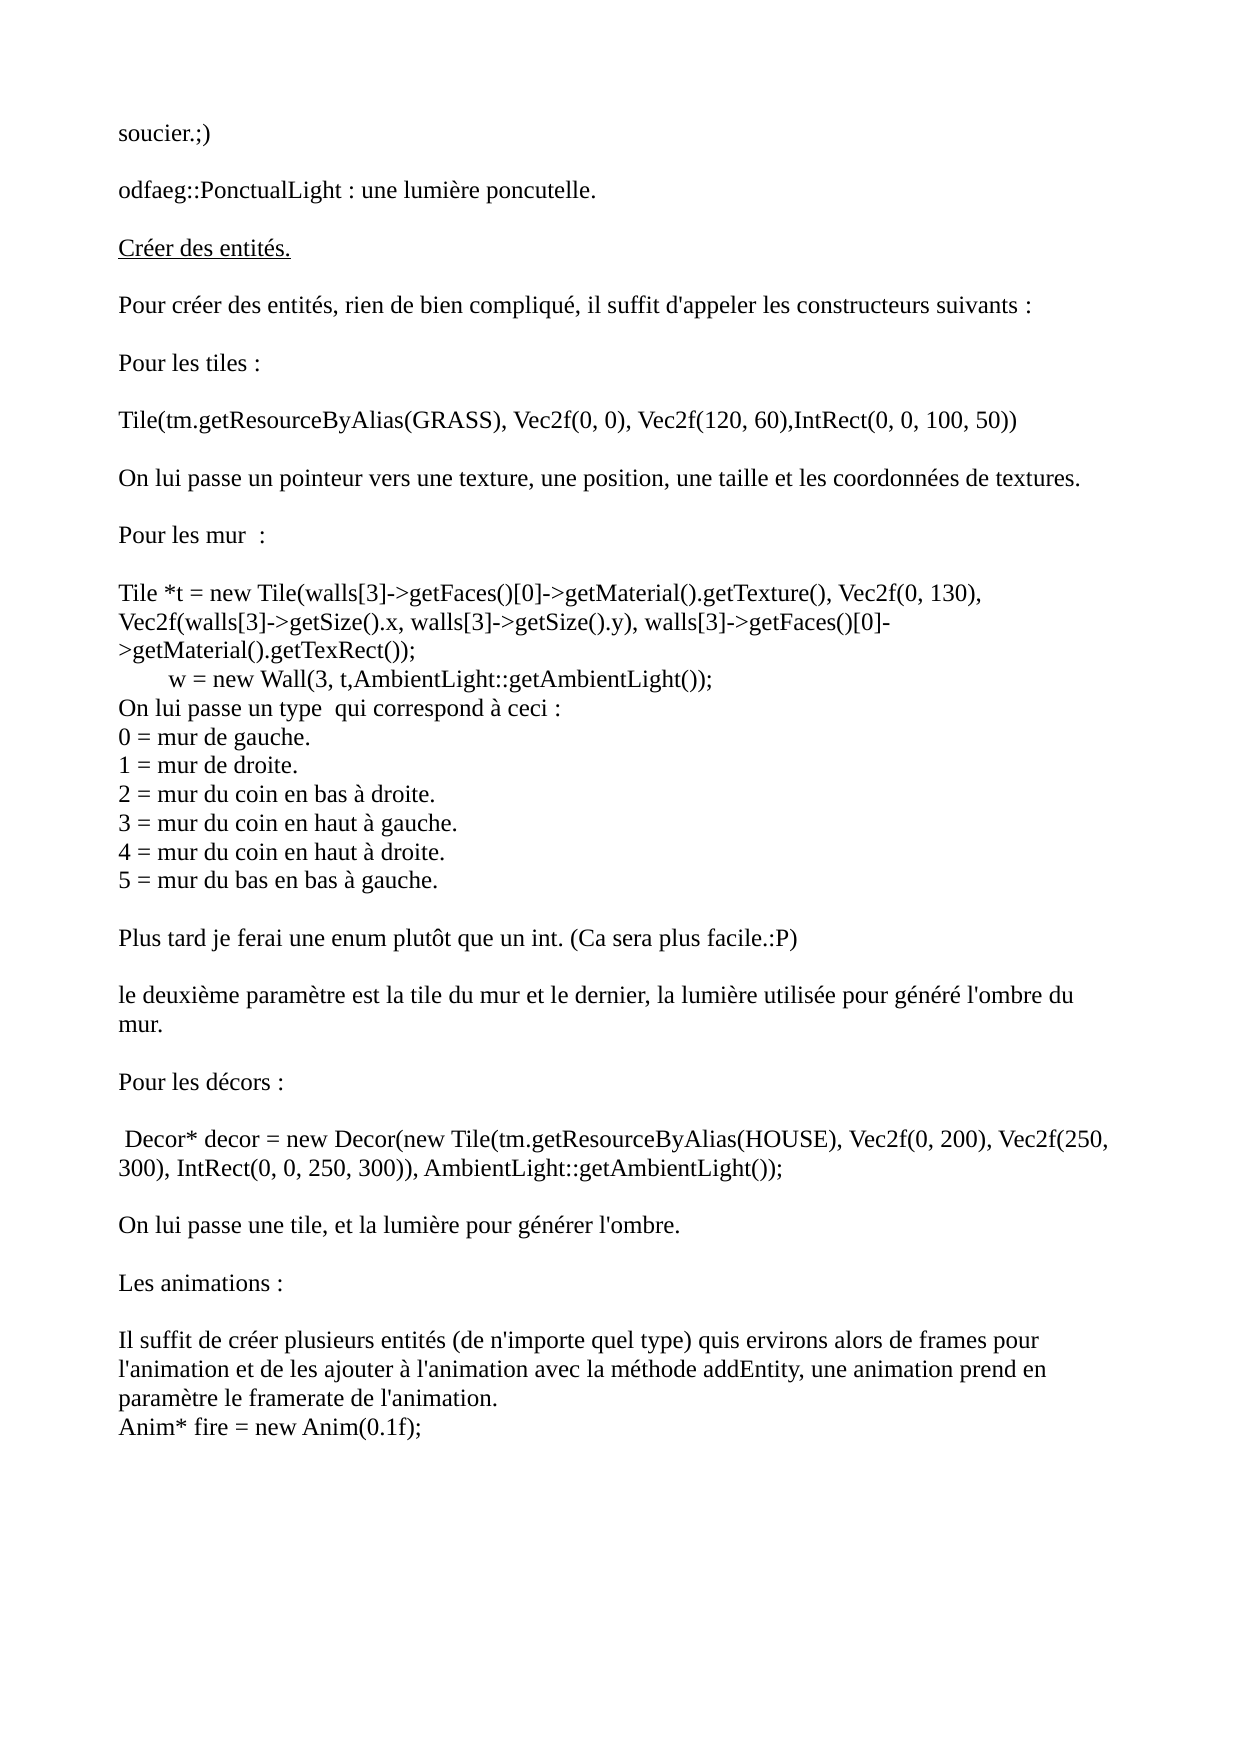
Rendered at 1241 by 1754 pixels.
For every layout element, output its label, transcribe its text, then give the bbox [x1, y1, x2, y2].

text On lui passe une tile, et la lumière pour générer l'ombre. [118, 1211, 1122, 1239]
text Pour les mur : [118, 521, 1122, 549]
text le deuxième paramètre est la tile du mur et le dernier, la lumière utilisée pour généré l'ombre du mur. [118, 981, 1122, 1038]
text 3 = mur du coin en haut à gauche. [118, 808, 1122, 837]
text 4 = mur du coin en haut à droite. [118, 837, 1122, 866]
text Pour les tiles : [118, 348, 1122, 377]
text Pour les décors : [118, 1067, 1122, 1096]
text Les animations : [118, 1268, 1122, 1297]
text w = new Wall(3, t,AmbientLight::getAmbientLight()); [118, 664, 1122, 693]
text Créer des entités. [118, 233, 1122, 262]
text Tile(tm.getResourceByAlias(GRASS), Vec2f(0, 0), Vec2f(120, 60),IntRect(0, 0, 100, 50)) [118, 406, 1122, 434]
text On lui passe un pointeur vers une texture, une position, une taille et les coordonnées de textures. [118, 463, 1122, 492]
text On lui passe un type qui correspond à ceci : [118, 693, 1122, 722]
text Tile *t = new Tile(walls[3]->getFaces()[0]->getMaterial().getTexture(), Vec2f(0, 130), Vec2f(walls[3]->getSize().x, walls[3]->getSize().y), walls[3]->getFaces()[0]->getMaterial().getTexRect()); [118, 578, 1122, 664]
text Il suffit de créer plusieurs entités (de n'importe quel type) quis ervirons alors de frames pour l'animation et de les ajouter à l'animation avec la méthode addEntity, une animation prend en paramètre le framerate de l'animation. [118, 1326, 1122, 1412]
text 5 = mur du bas en bas à gauche. [118, 866, 1122, 894]
text Decor* decor = new Decor(new Tile(tm.getResourceByAlias(HOUSE), Vec2f(0, 200), Vec2f(250, 300), IntRect(0, 0, 250, 300)), AmbientLight::getAmbientLight()); [118, 1124, 1122, 1182]
text 1 = mur de droite. [118, 751, 1122, 779]
text 0 = mur de gauche. [118, 722, 1122, 751]
text Anim* fire = new Anim(0.1f); [118, 1412, 1122, 1441]
text 2 = mur du coin en bas à droite. [118, 779, 1122, 808]
text Pour créer des entités, rien de bien compliqué, il suffit d'appeler les constructeurs suivants : [118, 291, 1122, 319]
text odfaeg::PonctualLight : une lumière poncutelle. [118, 176, 1122, 204]
text soucier.;) [118, 118, 1122, 147]
text Plus tard je ferai une enum plutôt que un int. (Ca sera plus facile.:P) [118, 923, 1122, 952]
